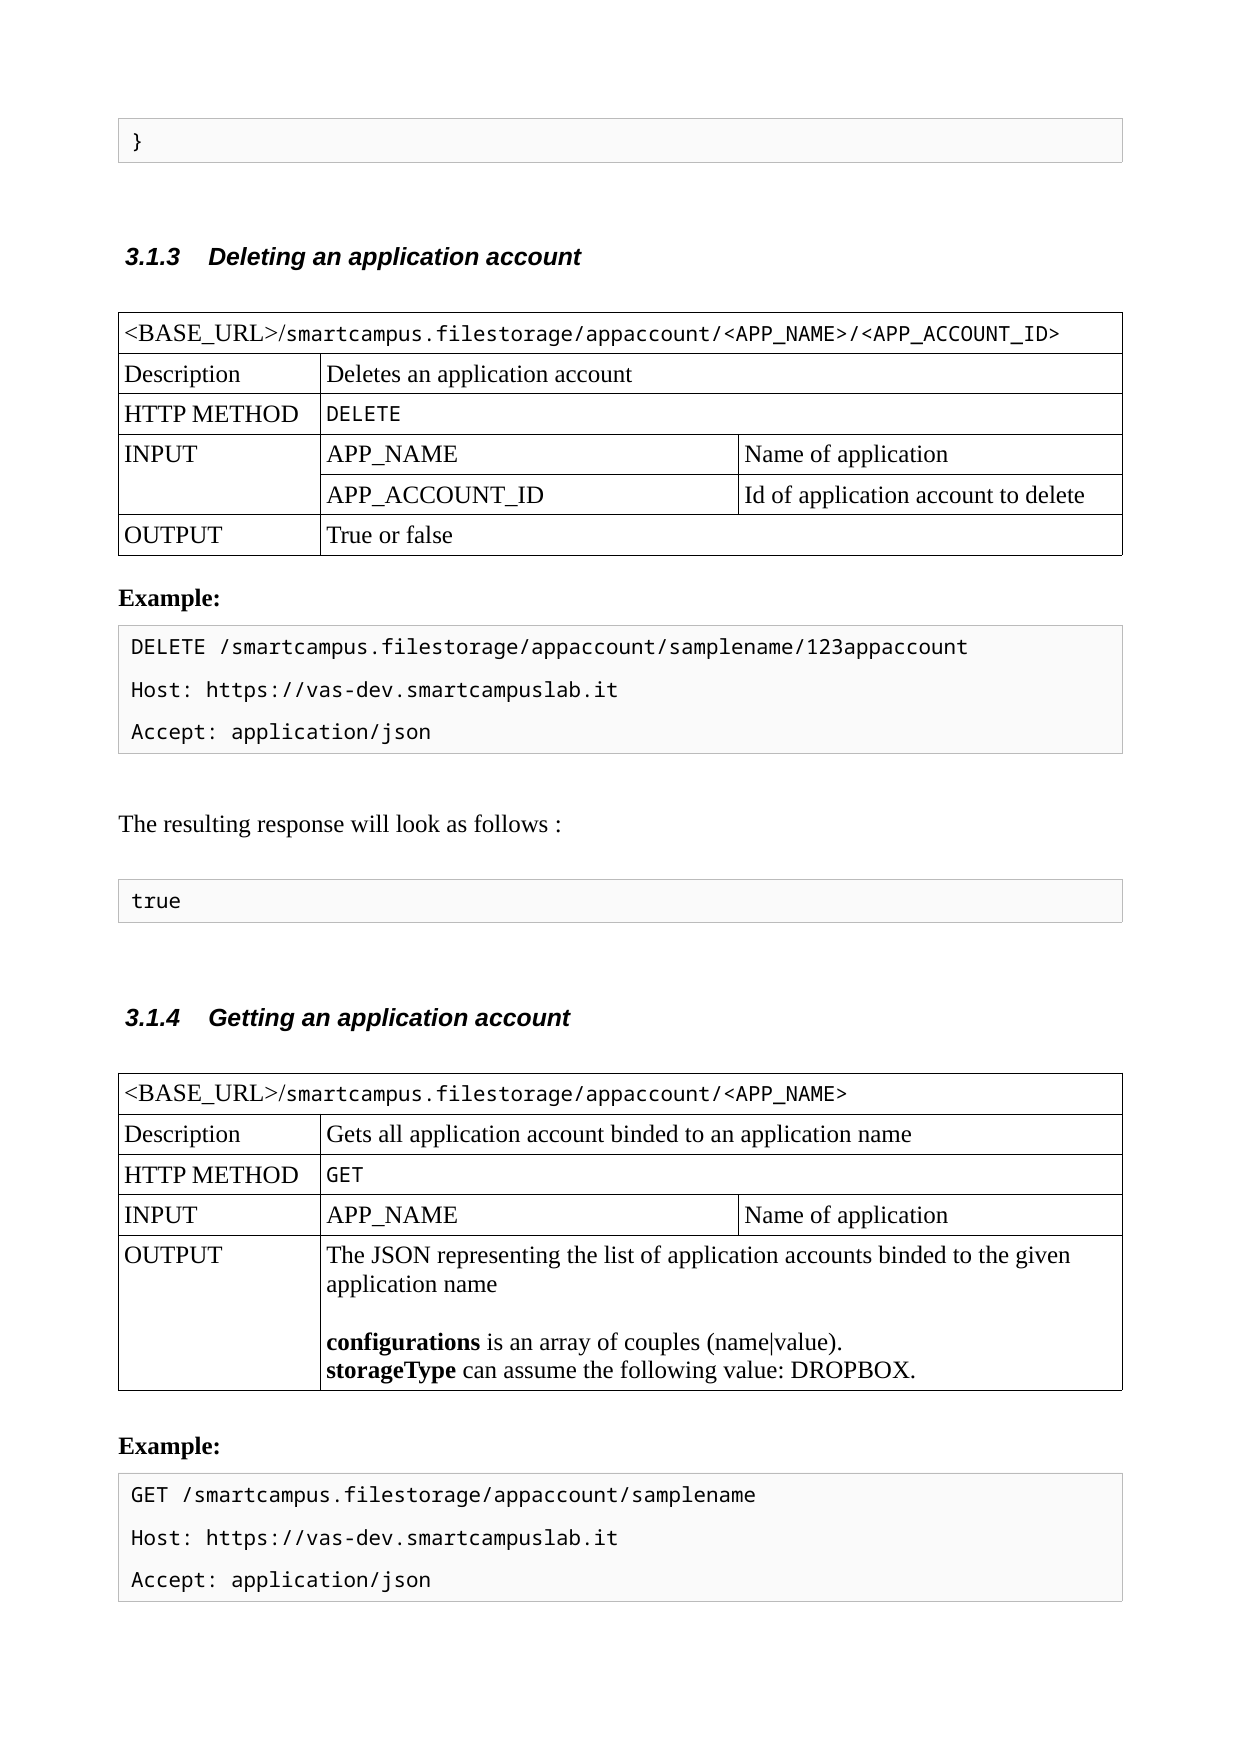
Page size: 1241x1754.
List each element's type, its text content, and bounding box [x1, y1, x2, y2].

table_cell HTTP METHOD [119, 1155, 320, 1194]
table_cell APP_NAME [321, 1195, 738, 1234]
table_cell Description [119, 354, 320, 393]
text Host: https://vas-dev.smartcampuslab.it [119, 1515, 1122, 1551]
table_cell Deletes an application account [321, 354, 1122, 393]
text The resulting response will look as follows : [118, 809, 1122, 838]
table_cell GET [321, 1155, 1122, 1194]
table_cell APP_NAME [321, 435, 738, 474]
text Accept: application/json [119, 710, 1122, 753]
text Example: [118, 583, 1122, 612]
table_cell True or false [321, 515, 1122, 554]
subtitle Getting an application account [118, 1003, 1122, 1031]
table_cell Description [119, 1115, 320, 1154]
table_cell DELETE [321, 394, 1122, 434]
text } [119, 119, 1122, 162]
table_cell APP_ACCOUNT_ID [321, 475, 738, 514]
table_cell Id of application account to delete [739, 475, 1122, 514]
table_cell Name of application [739, 435, 1122, 474]
text Example: [118, 1431, 1122, 1460]
table_header <BASE_URL>/smartcampus.filestorage/appaccount/<APP_NAME>/<APP_ACCOUNT_ID> [119, 313, 1122, 353]
table_cell OUTPUT [119, 1236, 320, 1390]
text Host: https://vas-dev.smartcampuslab.it [119, 667, 1122, 703]
table_cell INPUT [119, 1195, 320, 1234]
table_cell HTTP METHOD [119, 394, 320, 434]
text GET /smartcampus.filestorage/appaccount/samplename [119, 1474, 1122, 1508]
table_cell INPUT [119, 435, 320, 514]
table_cell Gets all application account binded to an application name [321, 1115, 1122, 1154]
table_cell Name of application [739, 1195, 1122, 1234]
table_cell OUTPUT [119, 515, 320, 554]
table_cell The JSON representing the list of application accounts binded to the given application name configurations is an array of couples (name|value). storageType can assume the following value: DROPBOX. [321, 1236, 1122, 1390]
subtitle Deleting an application account [118, 242, 1122, 271]
text DELETE /smartcampus.filestorage/appaccount/samplename/123appaccount [119, 626, 1122, 661]
text Accept: application/json [119, 1558, 1122, 1601]
table_header <BASE_URL>/smartcampus.filestorage/appaccount/<APP_NAME> [119, 1074, 1122, 1113]
text true [119, 880, 1122, 922]
